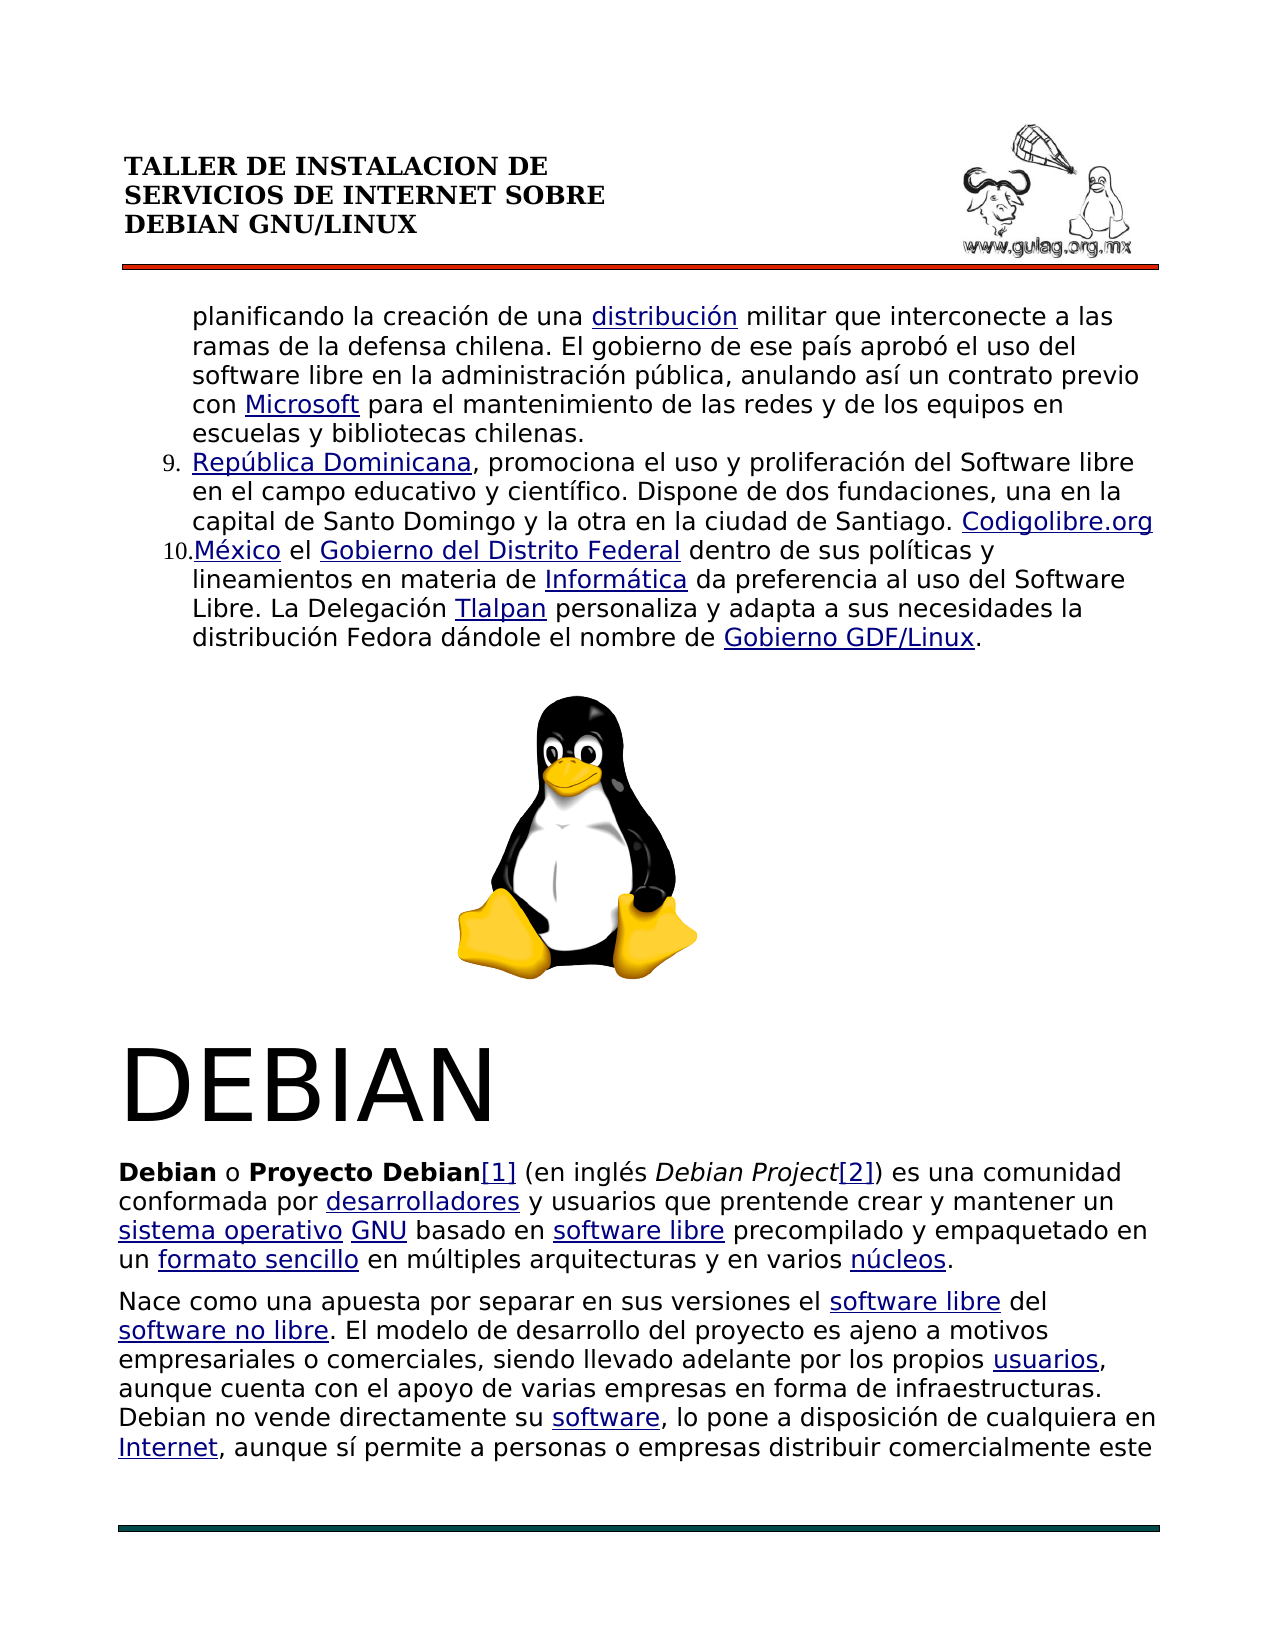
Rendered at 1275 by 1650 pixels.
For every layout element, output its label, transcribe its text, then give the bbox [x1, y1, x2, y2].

text Nace como una apuesta por separar en sus versiones el software libre del software no libre. El modelo de desarrollo del proyecto es ajeno a motivos empresariales o comerciales, siendo llevado adelante por los propios usuarios, aunque cuenta con el apoyo de varias empresas en forma de infraestructuras. Debian no vende directamente su software, lo pone a disposición de cualquiera en Internet, aunque sí permite a personas o empresas distribuir comercialmente este [118, 1287, 1157, 1462]
text Debian o Proyecto Debian[1] (en inglés Debian Project[2]) es una comunidad conformada por desarrolladores y usuarios que prentende crear y mantener un sistema operativo GNU basado en software libre precompilado y empaquetado en un formato sencillo en múltiples arquitecturas y en varios núcleos. [118, 1158, 1157, 1274]
picture [961, 122, 1132, 260]
list planificando la creación de una distribución militar que interconecte a las ramas de la defensa chilena. El gobierno de ese país aprobó el uso del software libre en la administración pública, anulando así un contrato previo con Microsoft para el mantenimiento de las redes y de los equipos en escuelas y bibliotecas chilenas. [162, 303, 1157, 448]
picture [448, 685, 705, 988]
text DEBIAN [118, 1029, 1157, 1145]
list República Dominicana, promociona el uso y proliferación del Software libre en el campo educativo y científico. Dispone de dos fundaciones, una en la capital de Santo Domingo y la otra en la ciudad de Santiago. Codigolibre.org [162, 448, 1157, 536]
list México el Gobierno del Distrito Federal dentro de sus políticas y lineamientos en materia de Informática da preferencia al uso del Software Libre. La Delegación Tlalpan personaliza y adapta a sus necesidades la distribución Fedora dándole el nombre de Gobierno GDF/Linux. [162, 536, 1157, 653]
